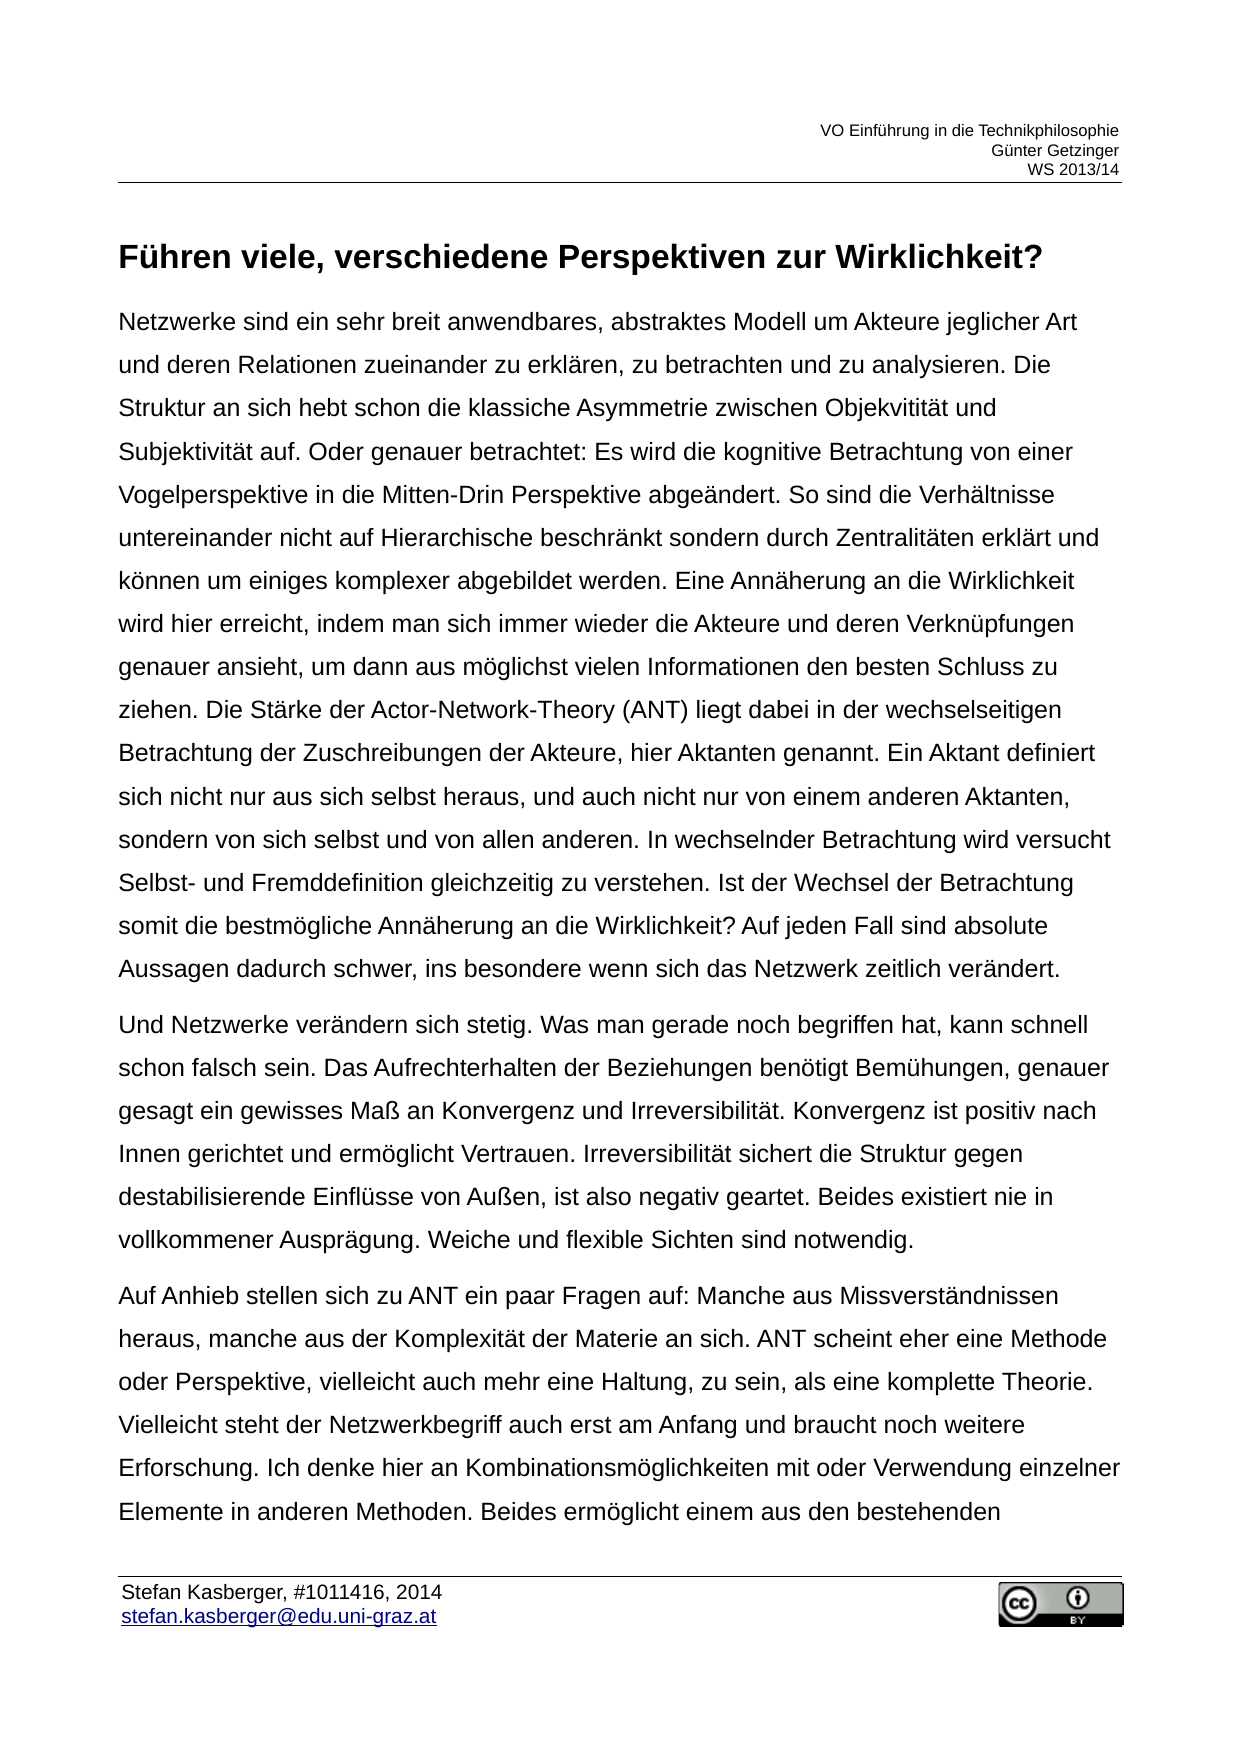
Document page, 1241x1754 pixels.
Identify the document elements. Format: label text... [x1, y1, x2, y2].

picture [998, 1582, 1124, 1627]
text Auf Anhieb stellen sich zu ANT ein paar Fragen auf: Manche aus Missverständnissen heraus, manche aus der Komplexität der Materie an sich. ANT scheint eher eine Methode oder Perspektive, vielleicht auch mehr eine Haltung, zu sein, als eine komplette Theorie. Vielleicht steht der Netzwerkbegriff auch erst am Anfang und braucht noch weitere Erforschung. Ich denke hier an Kombinationsmöglichkeiten mit oder Verwendung einzelner Elemente in anderen Methoden. Beides ermöglicht einem aus den bestehenden [118, 1281, 1122, 1525]
text Und Netzwerke verändern sich stetig. Was man gerade noch begriffen hat, kann schnell schon falsch sein. Das Aufrechterhalten der Beziehungen benötigt Bemühungen, genauer gesagt ein gewisses Maß an Konvergenz und Irreversibilität. Konvergenz ist positiv nach Innen gerichtet und ermöglicht Vertrauen. Irreversibilität sichert die Struktur gegen destabilisierende Einflüsse von Außen, ist also negativ geartet. Beides existiert nie in vollkommener Ausprägung. Weiche und flexible Sichten sind notwendig. [118, 1010, 1122, 1254]
text Netzwerke sind ein sehr breit anwendbares, abstraktes Modell um Akteure jeglicher Art und deren Relationen zueinander zu erklären, zu betrachten und zu analysieren. Die Struktur an sich hebt schon die klassiche Asymmetrie zwischen Objekvitität und Subjektivität auf. Oder genauer betrachtet: Es wird die kognitive Betrachtung von einer Vogelperspektive in die Mitten-Drin Perspektive abgeändert. So sind die Verhältnisse untereinander nicht auf Hierarchische beschränkt sondern durch Zentralitäten erklärt und können um einiges komplexer abgebildet werden. Eine Annäherung an die Wirklichkeit wird hier erreicht, indem man sich immer wieder die Akteure und deren Verknüpfungen genauer ansieht, um dann aus möglichst vielen Informationen den besten Schluss zu ziehen. Die Stärke der Actor-Network-Theory (ANT) liegt dabei in der wechselseitigen Betrachtung der Zuschreibungen der Akteure, hier Aktanten genannt. Ein Aktant definiert sich nicht nur aus sich selbst heraus, und auch nicht nur von einem anderen Aktanten, sondern von sich selbst und von allen anderen. In wechselnder Betrachtung wird versucht Selbst- und Fremddefinition gleichzeitig zu verstehen. Ist der Wechsel der Betrachtung somit die bestmögliche Annäherung an die Wirklichkeit? Auf jeden Fall sind absolute Aussagen dadurch schwer, ins besondere wenn sich das Netzwerk zeitlich verändert. [118, 307, 1122, 983]
subtitle Führen viele, verschiedene Perspektiven zur Wirklichkeit? [118, 237, 1122, 275]
